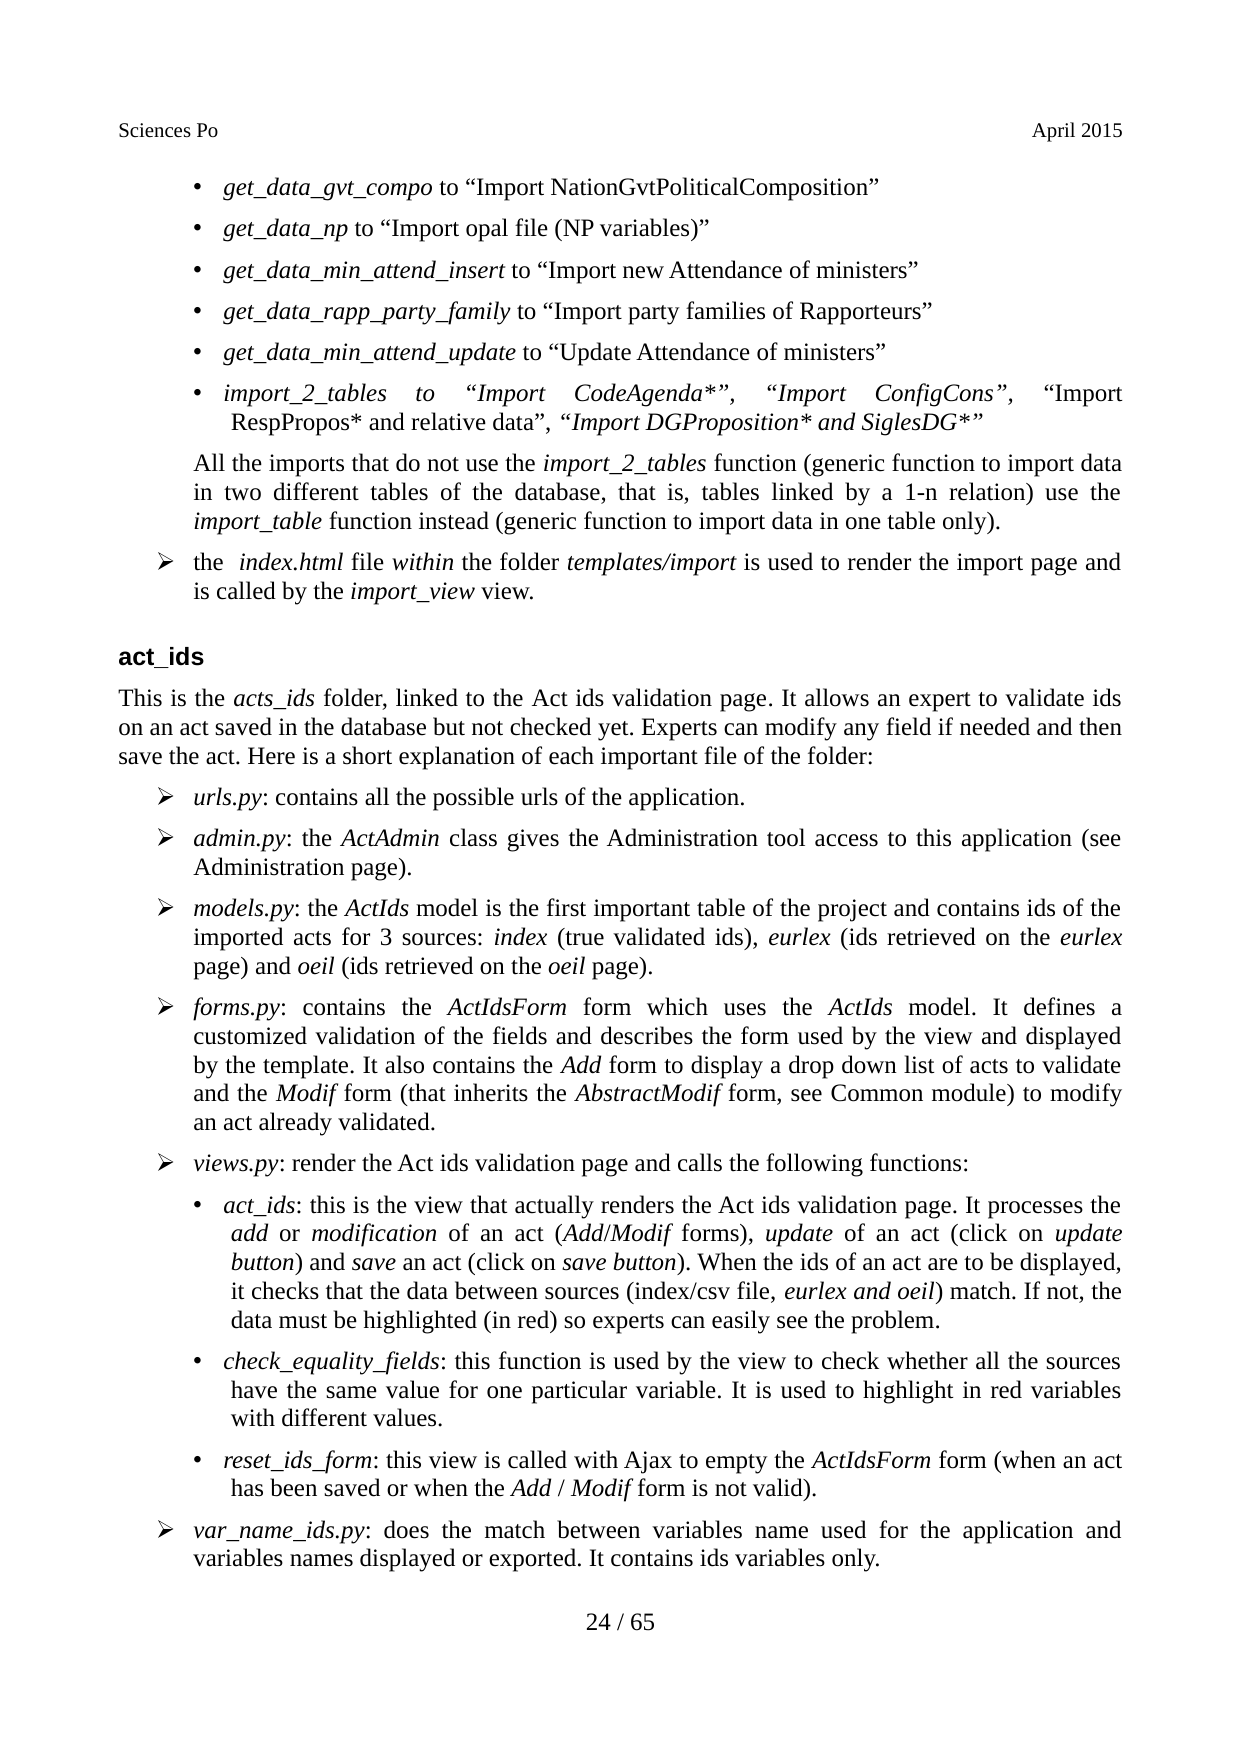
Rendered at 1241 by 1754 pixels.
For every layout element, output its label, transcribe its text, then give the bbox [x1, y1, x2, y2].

list admin.py: the ActAdmin class gives the Administration tool access to this application (see Administration page). [156, 823, 1122, 881]
list All the imports that do not use the import_2_tables function (generic function to import data in two different tables of the database, that is, tables linked by a 1-n relation) use the import_table function instead (generic function to import data in one table only). [156, 448, 1122, 535]
list the index.html file within the folder templates/import is used to render the import page and is called by the import_view view. [156, 547, 1122, 605]
list urls.py: contains all the possible urls of the application. [156, 782, 1122, 811]
list models.py: the ActIds model is the first important table of the project and contains ids of the imported acts for 3 sources: index (true validated ids), eurlex (ids retrieved on the eurlex page) and oeil (ids retrieved on the oeil page). [156, 893, 1122, 980]
list get_data_min_attend_update to “Update Attendance of ministers” [193, 337, 1122, 366]
list get_data_min_attend_insert to “Import new Attendance of ministers” [193, 255, 1122, 283]
text This is the acts_ids folder, linked to the Act ids validation page. It allows an expert to validate ids on an act saved in the database but not checked yet. Experts can modify any field if needed and then save the act. Here is a short explanation of each important file of the folder: [118, 683, 1122, 770]
list get_data_gvt_compo to “Import NationGvtPoliticalComposition” [193, 172, 1122, 201]
list reset_ids_form: this view is called with Ajax to empty the ActIdsForm form (when an act has been saved or when the Add / Modif form is not valid). [193, 1445, 1122, 1502]
list views.py: render the Act ids validation page and calls the following functions: [156, 1148, 1122, 1177]
list check_equality_fields: this function is used by the view to check whether all the sources have the same value for one particular variable. It is used to highlight in red variables with different values. [193, 1346, 1122, 1432]
subtitle act_ids [118, 642, 1122, 671]
list get_data_rapp_party_family to “Import party families of Rapporteurs” [193, 296, 1122, 325]
list import_2_tables to “Import CodeAgenda*”, “Import ConfigCons”, “Import RespPropos* and relative data”, “Import DGProposition* and SiglesDG*” [193, 378, 1122, 436]
list forms.py: contains the ActIdsForm form which uses the ActIds model. It defines a customized validation of the fields and describes the form used by the view and displayed by the template. It also contains the Add form to display a drop down list of acts to validate and the Modif form (that inherits the AbstractModif form, see Common module) to modify an act already validated. [156, 992, 1122, 1136]
list act_ids: this is the view that actually renders the Act ids validation page. It processes the add or modification of an act (Add/Modif forms), update of an act (click on update button) and save an act (click on save button). When the ids of an act are to be displayed, it checks that the data between sources (index/csv file, eurlex and oeil) match. If not, the data must be highlighted (in red) so experts can easily see the problem. [193, 1190, 1122, 1333]
list get_data_np to “Import opal file (NP variables)” [193, 213, 1122, 242]
list var_name_ids.py: does the match between variables name used for the application and variables names displayed or exported. It contains ids variables only. [156, 1515, 1122, 1572]
